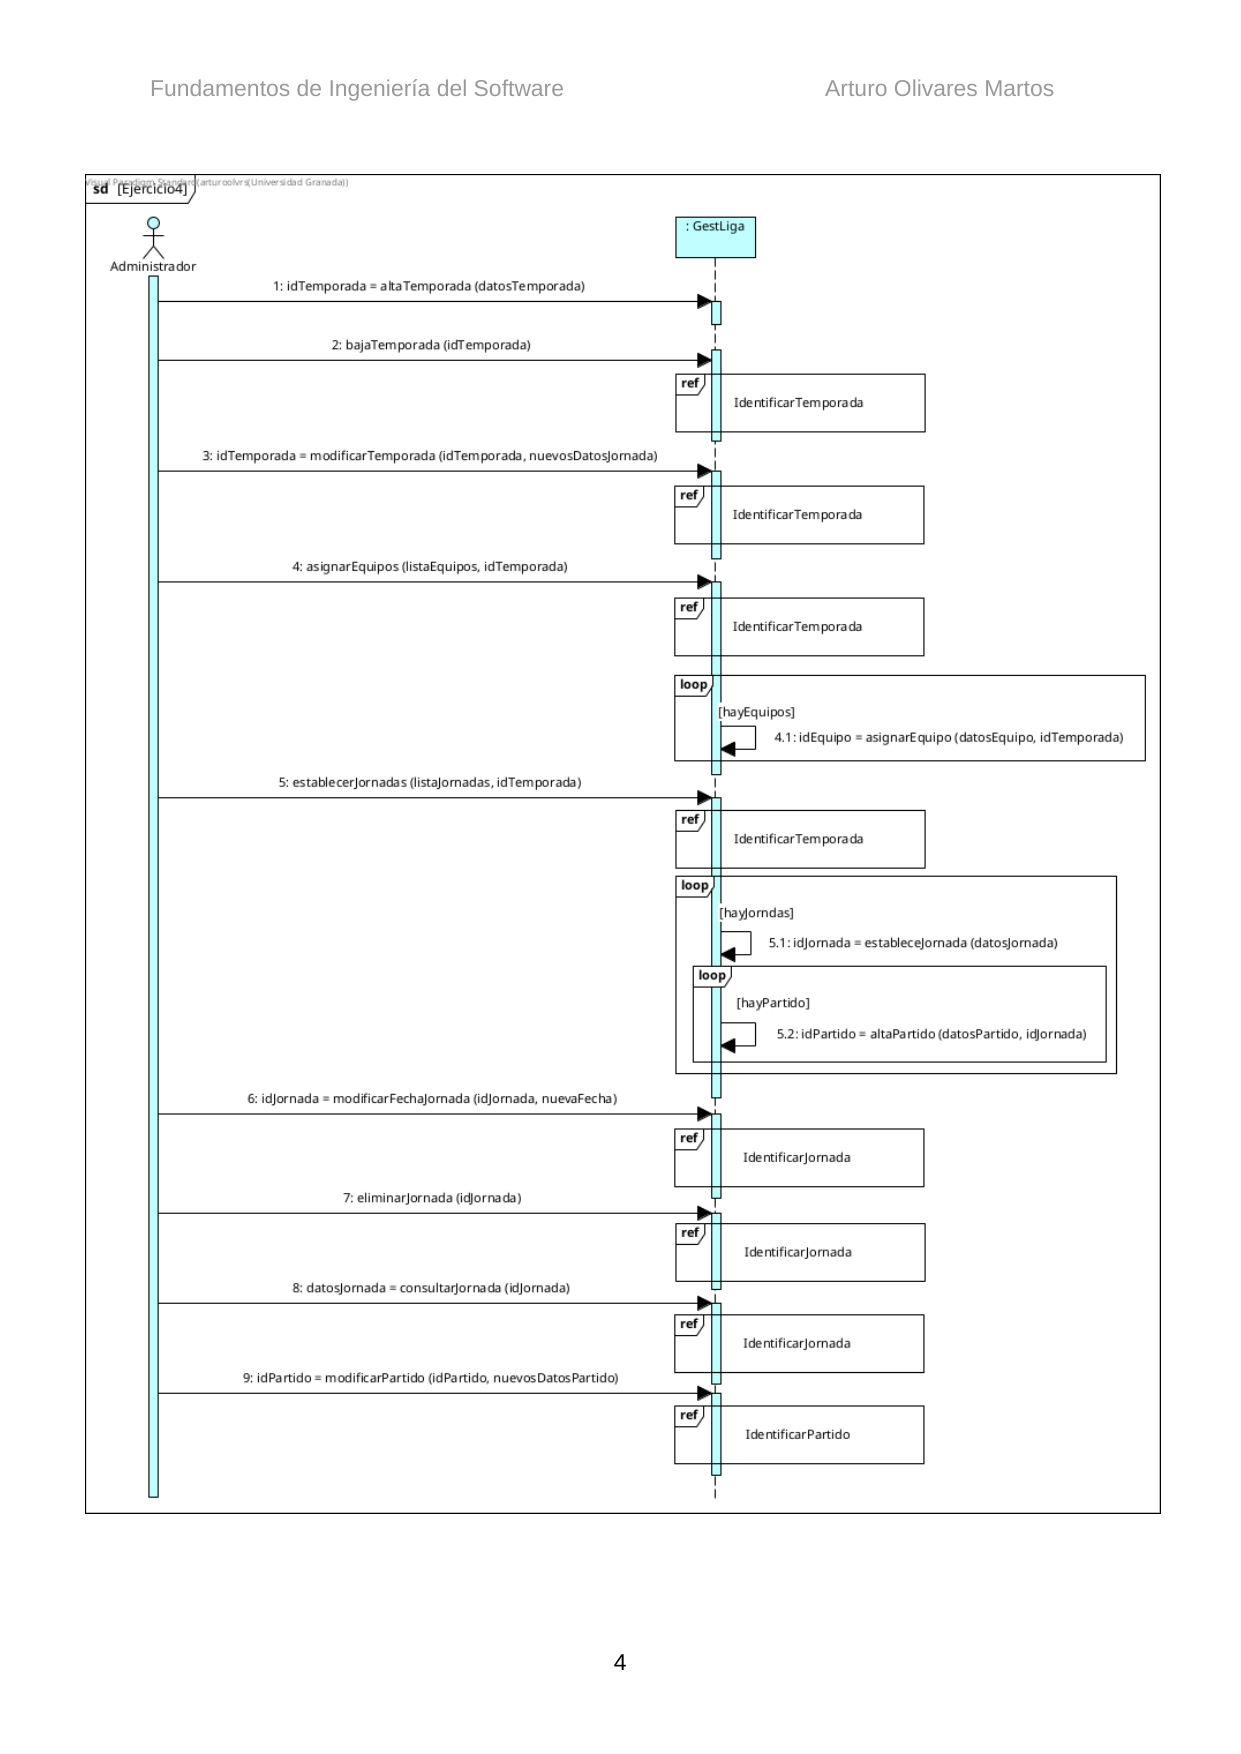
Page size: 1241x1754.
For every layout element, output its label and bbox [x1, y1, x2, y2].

picture [85, 174, 1161, 1514]
